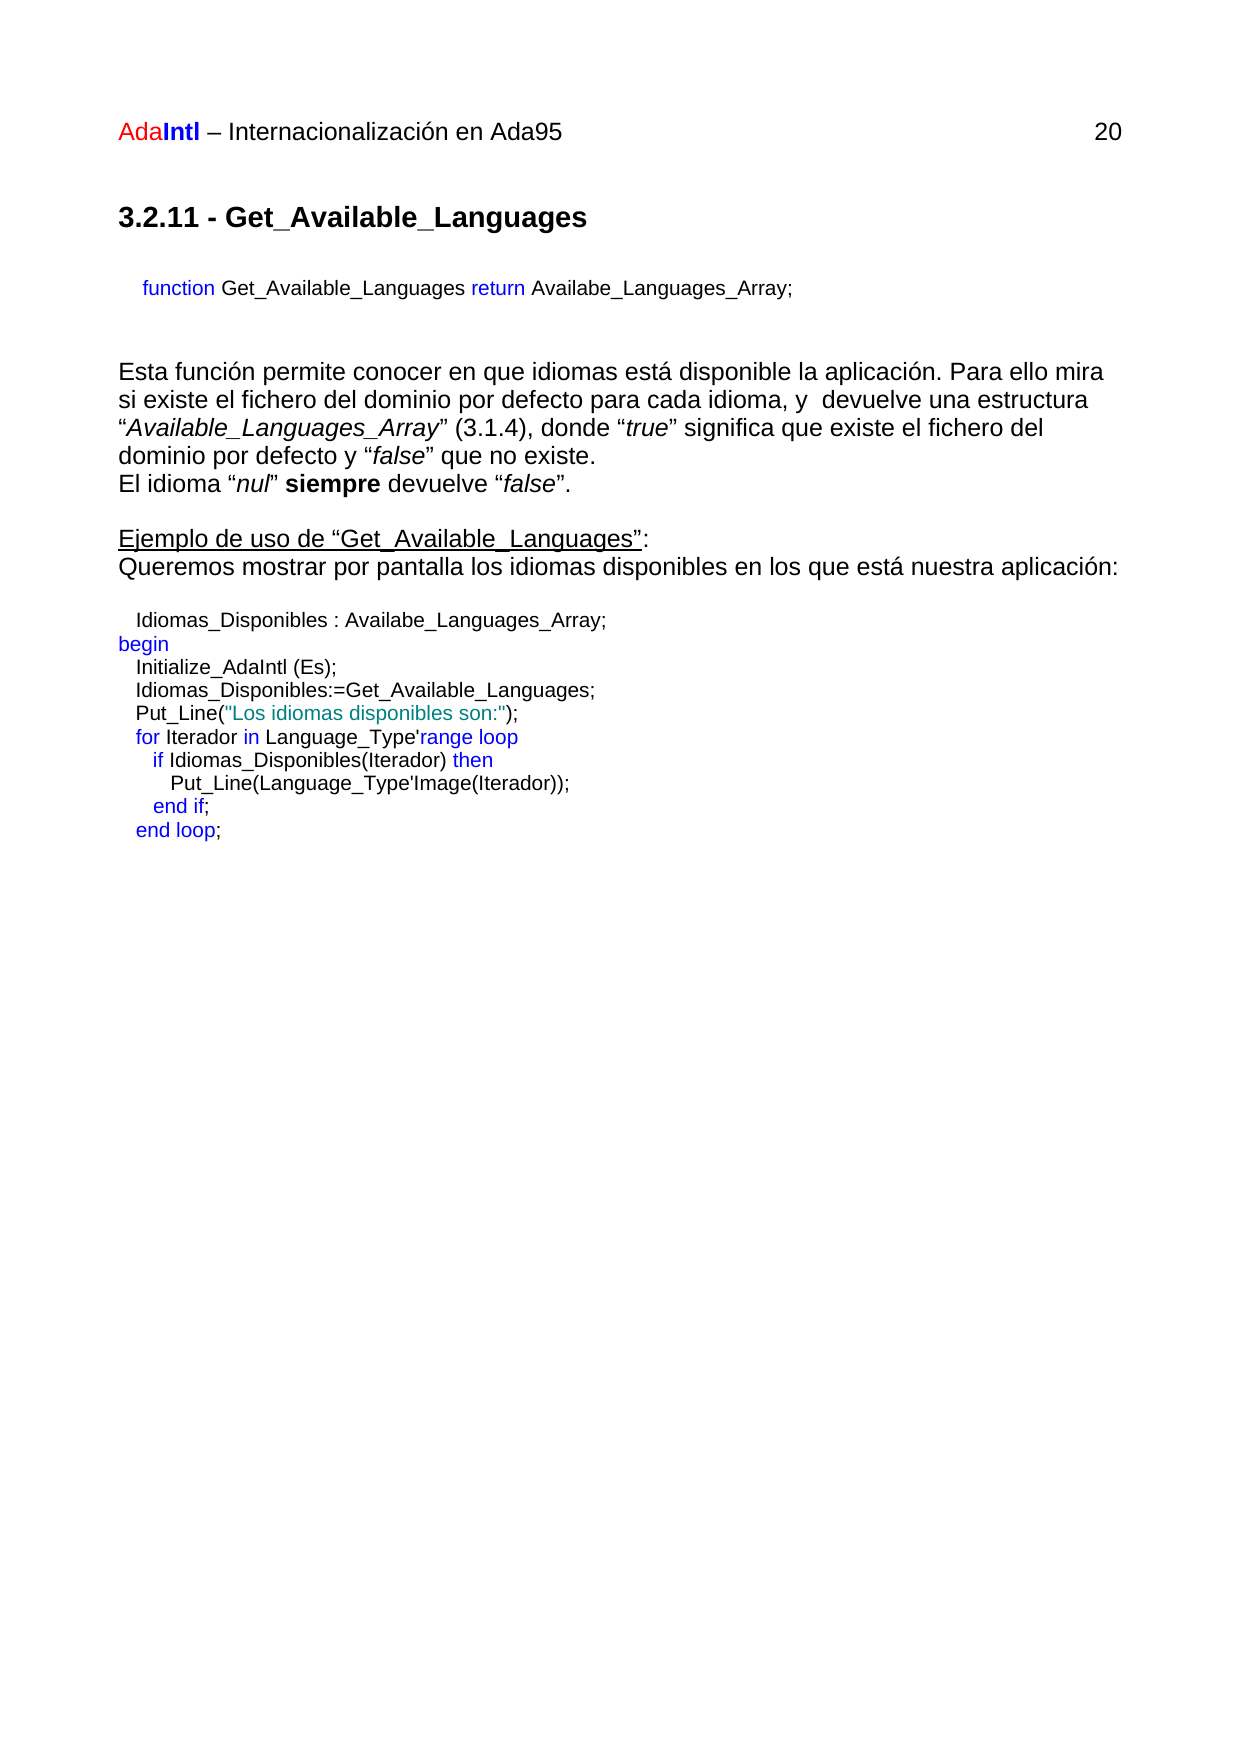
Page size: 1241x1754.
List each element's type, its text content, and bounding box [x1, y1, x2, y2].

text if Idiomas_Disponibles(Iterador) then [118, 748, 1122, 772]
text Idiomas_Disponibles : Availabe_Languages_Array; [118, 609, 1122, 632]
text Initialize_AdaIntl (Es); [118, 656, 1122, 679]
text El idioma “nul” siempre devuelve “false”. [118, 469, 1122, 497]
text Ejemplo de uso de “Get_Available_Languages”: [118, 525, 1122, 553]
text begin [118, 632, 1122, 656]
text Esta función permite conocer en que idiomas está disponible la aplicación. Para ello mira si existe el fichero del dominio por defecto para cada idioma, y devuelve una estructura “Available_Languages_Array” (3.1.4), donde “true” significa que existe el fichero del dominio por defecto y “false” que no existe. [118, 358, 1122, 469]
text end if; [118, 795, 1122, 818]
text end loop; [118, 818, 1122, 841]
text Queremos mostrar por pantalla los idiomas disponibles en los que está nuestra aplicación: [118, 553, 1122, 581]
text function Get_Available_Languages return Availabe_Languages_Array; [118, 273, 1122, 302]
subtitle 3.2.11 - Get_Available_Languages [118, 201, 1122, 233]
text Idiomas_Disponibles:=Get_Available_Languages; [118, 679, 1122, 702]
text Put_Line("Los idiomas disponibles son:"); [118, 702, 1122, 725]
text Put_Line(Language_Type'Image(Iterador)); [118, 772, 1122, 795]
text for Iterador in Language_Type'range loop [118, 725, 1122, 748]
